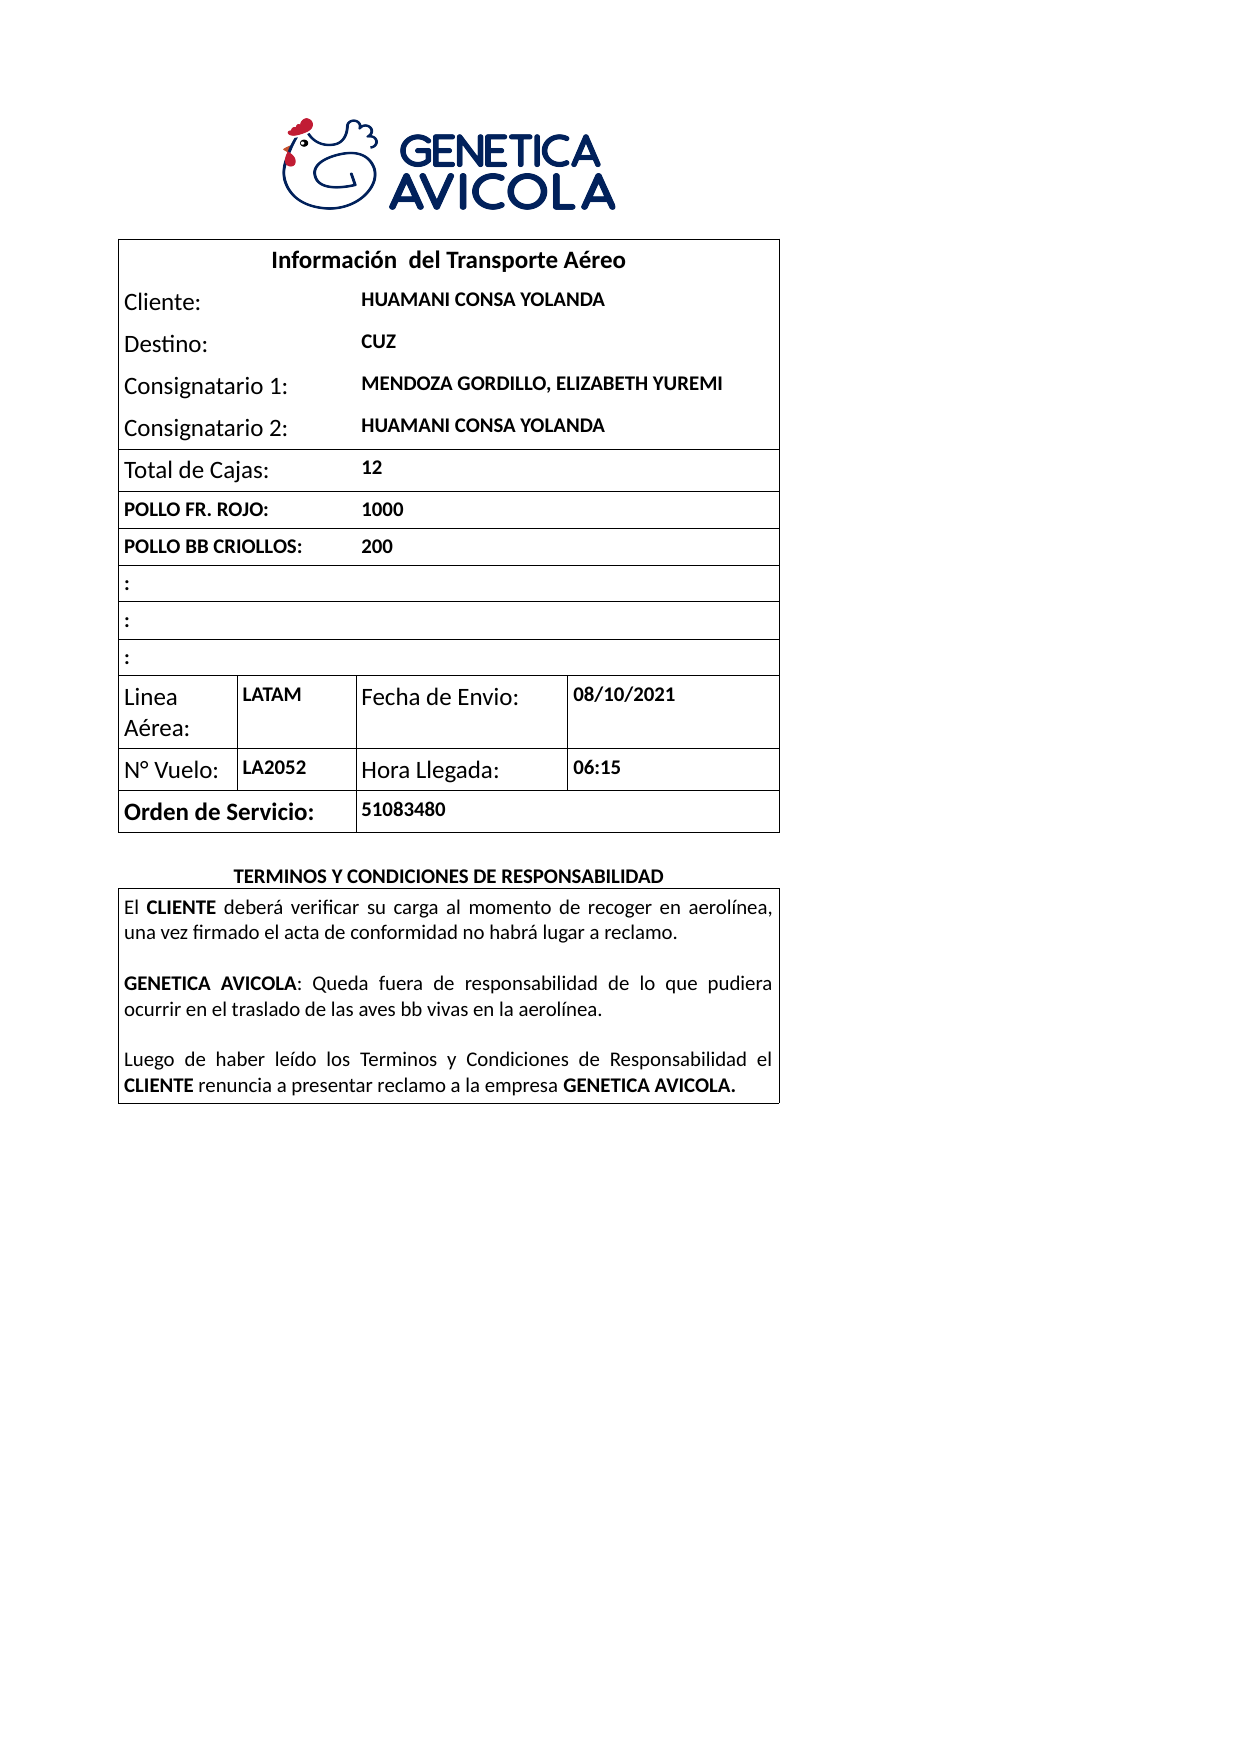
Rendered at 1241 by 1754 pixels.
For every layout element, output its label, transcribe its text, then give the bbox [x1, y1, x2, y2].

table_cell : [119, 640, 356, 675]
table_cell Fecha de Envio: [357, 676, 567, 748]
table_cell Cliente: [119, 281, 356, 322]
table_cell 08/10/2021 [568, 676, 779, 748]
table_cell MENDOZA GORDILLO, ELIZABETH YUREMI [356, 365, 779, 406]
table_cell [356, 566, 779, 601]
table_cell [356, 602, 779, 638]
table_cell Total de Cajas: [119, 450, 356, 491]
table_cell 51083480 [357, 791, 779, 832]
table_cell 1000 [356, 492, 779, 527]
table_cell POLLO FR. ROJO: [119, 492, 356, 527]
table_cell Linea Aérea: [119, 676, 237, 748]
table_cell El CLIENTE deberá verificar su carga al momento de recoger en aerolínea, una vez firmado el acta de conformidad no habrá lugar a reclamo. GENETICA AVICOLA: Queda fuera de responsabilidad de lo que pudiera ocurrir en el traslado de las aves bb vivas en la aerolínea. Luego de haber leído los Terminos y Condiciones de Responsabilidad el CLIENTE renuncia a presentar reclamo a la empresa GENETICA AVICOLA. [119, 889, 779, 1103]
table_cell CUZ [356, 323, 779, 364]
table_cell HUAMANI CONSA YOLANDA [356, 281, 779, 322]
table_cell 06:15 [568, 749, 779, 790]
table_header Información del Transporte Aéreo [119, 240, 779, 281]
table_cell Destino: [119, 323, 356, 364]
table_cell : [119, 602, 356, 638]
table_cell Consignatario 1: [119, 365, 356, 406]
table_cell [356, 640, 779, 675]
table_cell Consignatario 2: [119, 406, 356, 448]
table_cell 200 [356, 529, 779, 564]
table_cell POLLO BB CRIOLLOS: [119, 529, 356, 564]
table_cell HUAMANI CONSA YOLANDA [356, 406, 779, 448]
table_cell : [119, 566, 356, 601]
picture [282, 118, 616, 210]
table_cell 12 [356, 450, 779, 491]
table_cell Orden de Servicio: [119, 791, 356, 832]
table_cell Hora Llegada: [357, 749, 567, 790]
table_cell LA2052 [238, 749, 356, 790]
table_cell LATAM [238, 676, 356, 748]
table_cell N° Vuelo: [119, 749, 237, 790]
table_cell TERMINOS Y CONDICIONES DE RESPONSABILIDAD [118, 833, 779, 888]
